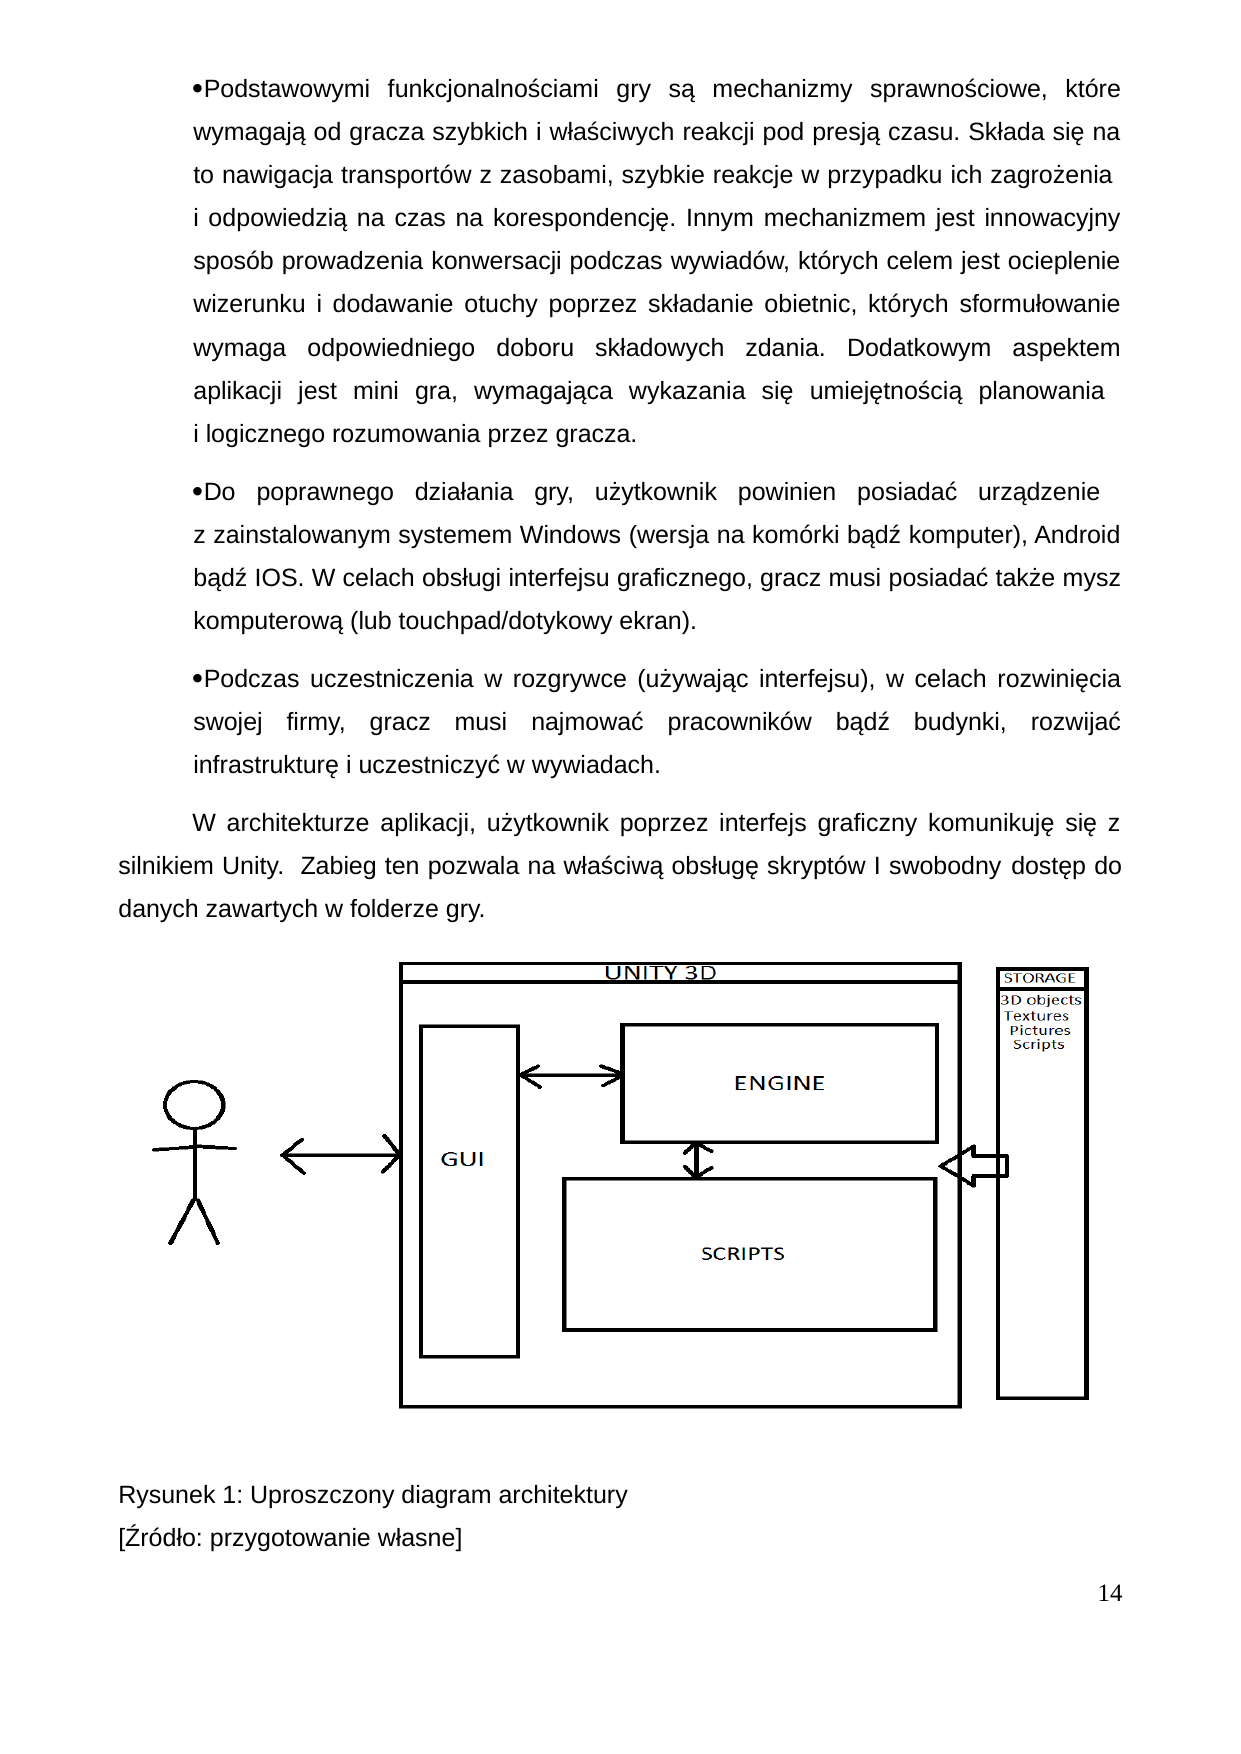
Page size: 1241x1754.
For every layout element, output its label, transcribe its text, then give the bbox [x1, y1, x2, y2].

text Rysunek 1: Uproszczony diagram architektury [Źródło: przygotowanie własne] [118, 1466, 1122, 1551]
list Do poprawnego działania gry, użytkownik powinien posiadać urządzenie z zainstalowanym systemem Windows (wersja na komórki bądź komputer), Android bądź IOS. W celach obsługi interfejsu graficznego, gracz musi posiadać także mysz komputerową (lub touchpad/dotykowy ekran). [118, 477, 1122, 635]
picture [118, 951, 1123, 1466]
text W architekturze aplikacji, użytkownik poprzez interfejs graficzny komunikuję się z silnikiem Unity. Zabieg ten pozwala na właściwą obsługę skryptów I swobodny dostęp do danych zawartych w folderze gry. [118, 808, 1122, 923]
list Podstawowymi funkcjonalnościami gry są mechanizmy sprawnościowe, które wymagają od gracza szybkich i właściwych reakcji pod presją czasu. Składa się na to nawigacja transportów z zasobami, szybkie reakcje w przypadku ich zagrożenia i odpowiedzią na czas na korespondencję. Innym mechanizmem jest innowacyjny sposób prowadzenia konwersacji podczas wywiadów, których celem jest ocieplenie wizerunku i dodawanie otuchy poprzez składanie obietnic, których sformułowanie wymaga odpowiedniego doboru składowych zdania. Dodatkowym aspektem aplikacji jest mini gra, wymagająca wykazania się umiejętnością planowania i logicznego rozumowania przez gracza. [118, 74, 1122, 448]
list Podczas uczestniczenia w rozgrywce (używając interfejsu), w celach rozwinięcia swojej firmy, gracz musi najmować pracowników bądź budynki, rozwijać infrastrukturę i uczestniczyć w wywiadach. [118, 664, 1122, 779]
